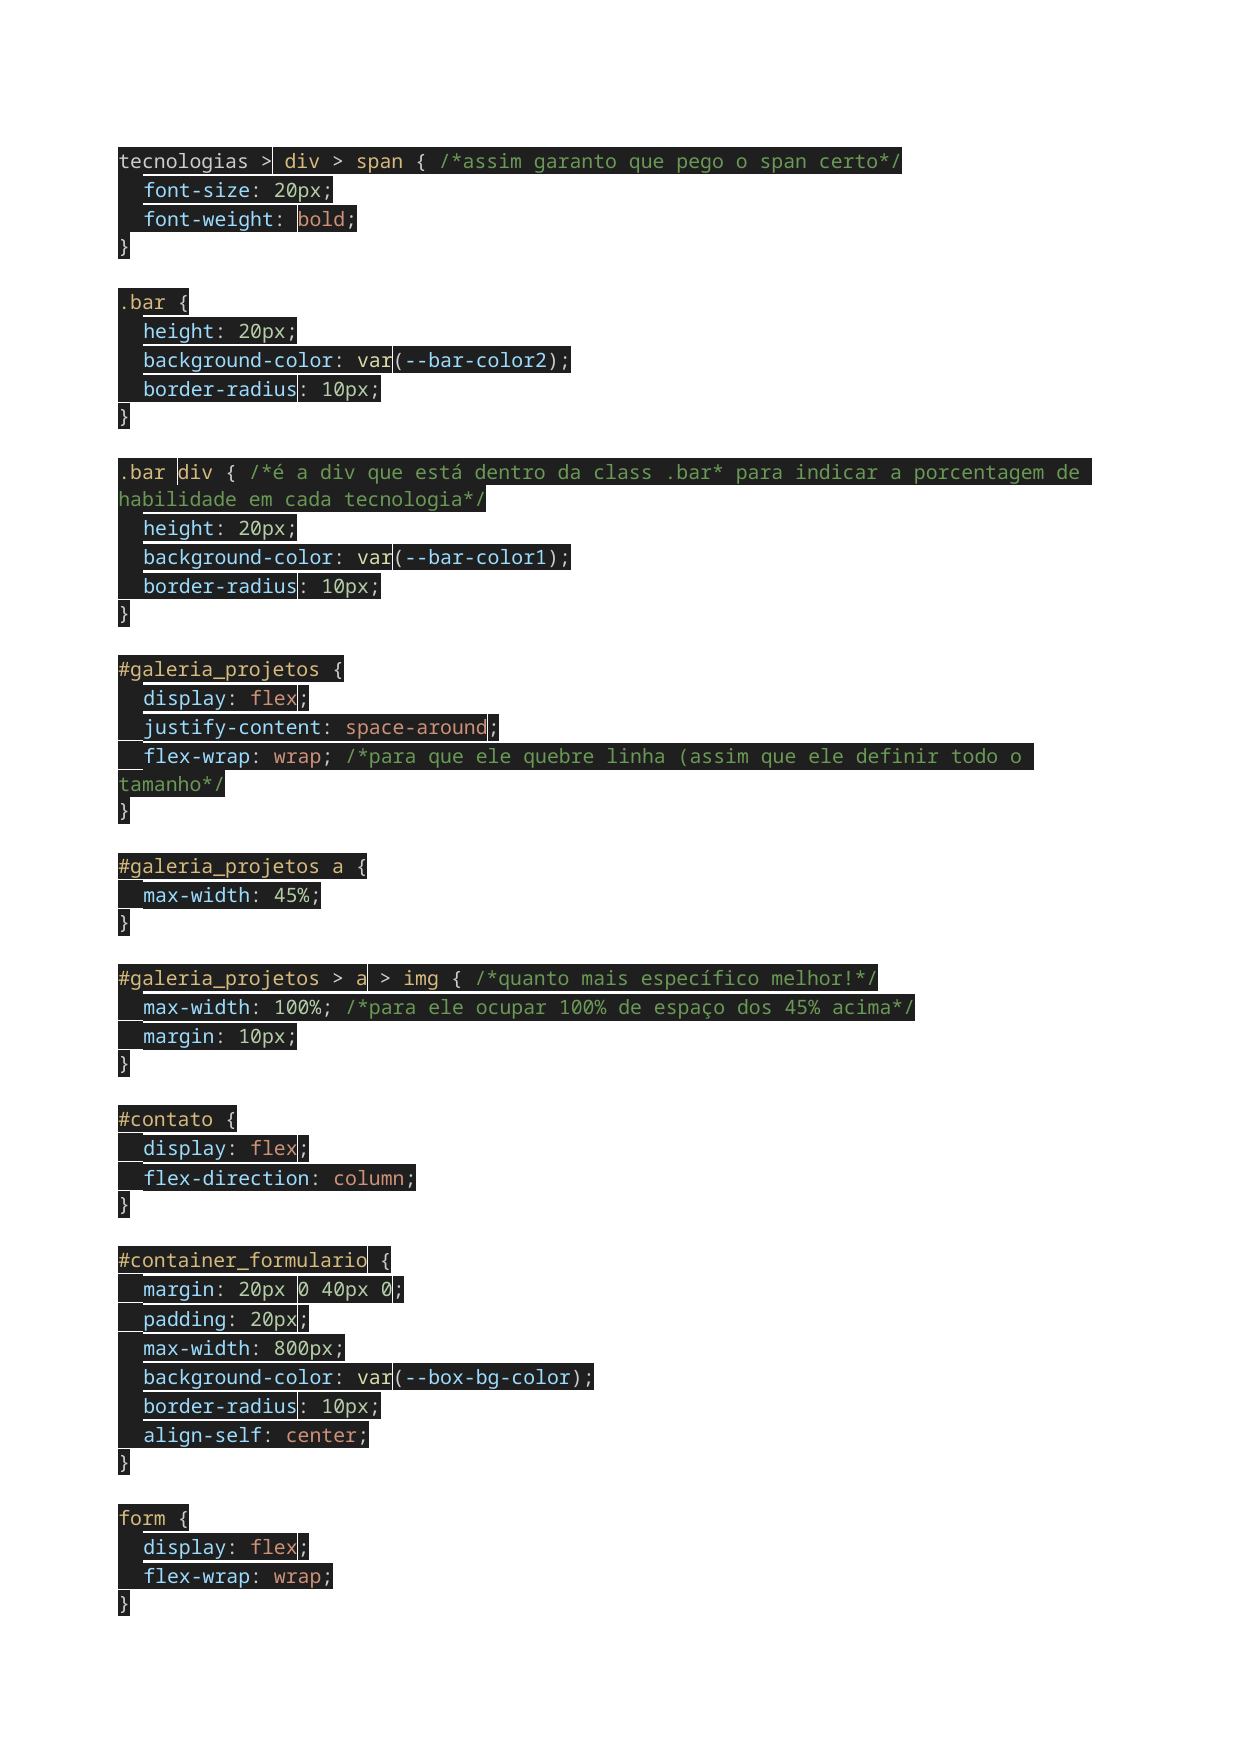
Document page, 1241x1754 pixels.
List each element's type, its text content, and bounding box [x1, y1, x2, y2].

text background-color: var(--bar-color1); [118, 541, 1122, 570]
text max-width: 800px; [118, 1332, 1122, 1361]
text #contato { [118, 1105, 1122, 1132]
text tecnologias > div > span { /*assim garanto que pego o span certo*/ [118, 147, 1122, 174]
text align-self: center; [118, 1419, 1122, 1448]
text .bar { [118, 288, 1122, 315]
text .bar div { /*é a div que está dentro da class .bar* para indicar a porcentagem de habilidade em cada tecnologia*/ [118, 458, 1122, 512]
text } [118, 909, 1122, 936]
text #galeria_projetos { [118, 655, 1122, 682]
text background-color: var(--box-bg-color); [118, 1361, 1122, 1390]
text } [118, 599, 1122, 627]
text flex-wrap: wrap; /*para que ele quebre linha (assim que ele definir todo o tamanho*/ [118, 741, 1122, 797]
text #galeria_projetos > a > img { /*quanto mais específico melhor!*/ [118, 964, 1122, 991]
text #galeria_projetos a { [118, 852, 1122, 879]
text padding: 20px; [118, 1303, 1122, 1332]
text margin: 10px; [118, 1021, 1122, 1050]
text height: 20px; [118, 512, 1122, 541]
text display: flex; [118, 1531, 1122, 1560]
text font-size: 20px; [118, 174, 1122, 203]
text } [118, 402, 1122, 429]
text } [118, 1050, 1122, 1077]
text flex-direction: column; [118, 1162, 1122, 1191]
text border-radius: 10px; [118, 373, 1122, 402]
text flex-wrap: wrap; [118, 1560, 1122, 1589]
text } [118, 797, 1122, 824]
text border-radius: 10px; [118, 1390, 1122, 1419]
text } [118, 1191, 1122, 1218]
text } [118, 232, 1122, 259]
text margin: 20px 0 40px 0; [118, 1273, 1122, 1303]
text border-radius: 10px; [118, 570, 1122, 599]
text display: flex; [118, 1132, 1122, 1162]
text max-width: 100%; /*para ele ocupar 100% de espaço dos 45% acima*/ [118, 991, 1122, 1021]
text justify-content: space-around; [118, 711, 1122, 741]
text background-color: var(--bar-color2); [118, 344, 1122, 373]
text form { [118, 1504, 1122, 1531]
text display: flex; [118, 682, 1122, 711]
text #container_formulario { [118, 1246, 1122, 1273]
text max-width: 45%; [118, 879, 1122, 909]
text } [118, 1448, 1122, 1475]
text font-weight: bold; [118, 203, 1122, 232]
text height: 20px; [118, 315, 1122, 344]
text } [118, 1589, 1122, 1616]
